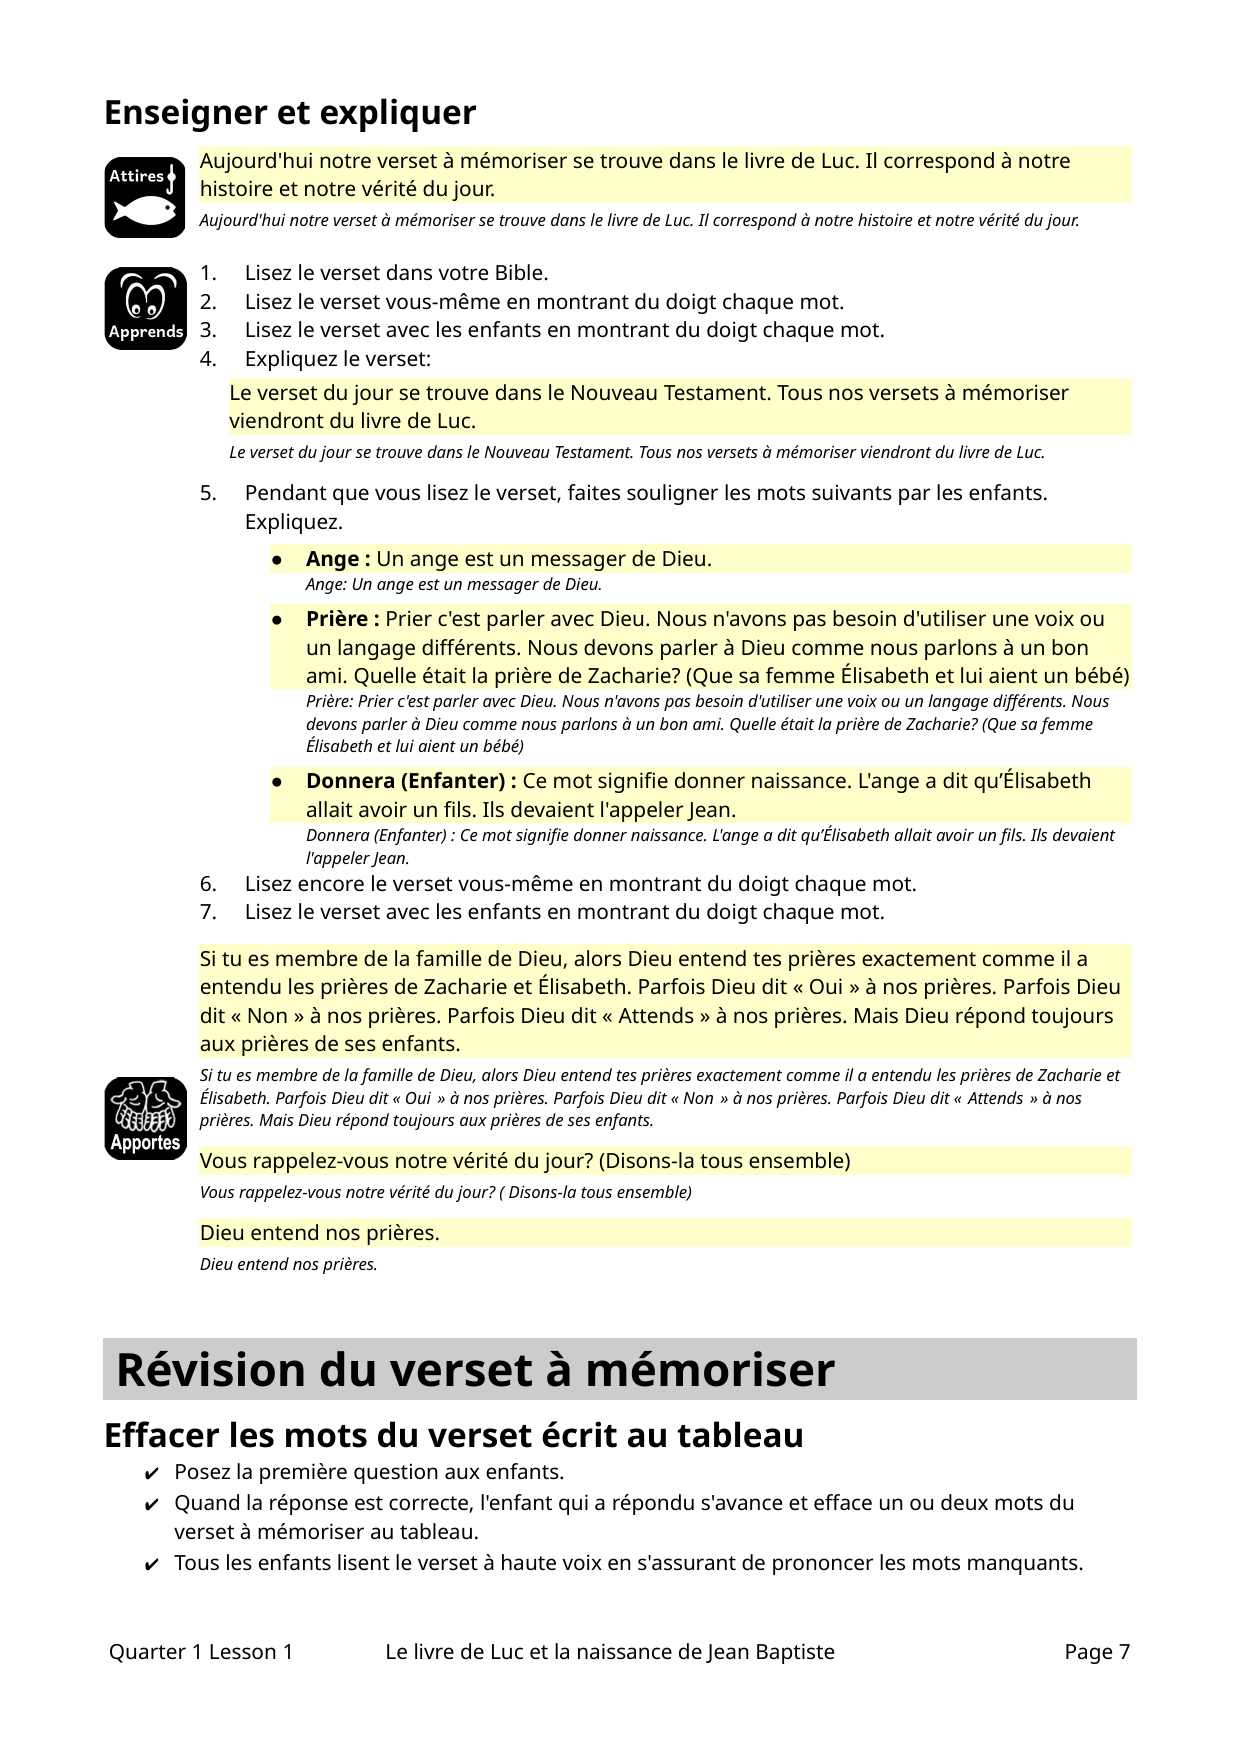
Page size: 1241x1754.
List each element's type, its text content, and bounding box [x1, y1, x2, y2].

table_header [105, 134, 193, 157]
picture [104, 267, 187, 350]
table_cell Si tu es membre de la famille de Dieu, alors Dieu entend tes prières exactement comme il a entendu les prières de Zacharie et Élisabeth. Parfois Dieu dit « Oui » à nos prières. Parfois Dieu dit « Non » à nos prières. Parfois Dieu dit « Attends » à nos prières. Mais Dieu répond toujours aux prières de ses enfants. Si tu es membre de la famille de Dieu, alors Dieu entend tes prières exactement comme il a entendu les prières de Zacharie et Élisabeth. Parfois Dieu dit « Oui » à nos prières. Parfois Dieu dit « Non » à nos prières. Parfois Dieu dit « Attends » à nos prières. Mais Dieu répond toujours aux prières de ses enfants. Vous rappelez-vous notre vérité du jour? (Disons-la tous ensemble) Vous rappelez-vous notre vérité du jour? ( Disons-la tous ensemble) Dieu entend nos prières. Dieu entend nos prières. [194, 932, 1138, 1296]
table_header Aujourd'hui notre verset à mémoriser se trouve dans le livre de Luc. Il correspond à notre histoire et notre vérité du jour. Aujourd'hui notre verset à mémoriser se trouve dans le livre de Luc. Il correspond à notre histoire et notre vérité du jour. [194, 134, 1138, 252]
picture [104, 1077, 187, 1160]
list Posez la première question aux enfants. [145, 1457, 1137, 1486]
list Quand la réponse est correcte, l'enfant qui a répondu s'avance et efface un ou deux mots du verset à mémoriser au tableau. [145, 1488, 1137, 1545]
table_header [105, 238, 193, 252]
text Enseigner et expliquer [103, 88, 1137, 134]
list Tous les enfants lisent le verset à haute voix en s'assurant de prononcer les mots manquants. [145, 1548, 1137, 1577]
subtitle Révision du verset à mémoriser [103, 1338, 1137, 1400]
table_cell [105, 350, 193, 932]
picture [104, 157, 186, 238]
table_cell Lisez le verset dans votre Bible. Lisez le verset vous-même en montrant du doigt chaque mot. Lisez le verset avec les enfants en montrant du doigt chaque mot. Expliquez le verset: Le verset du jour se trouve dans le Nouveau Testament. Tous nos versets à mémoriser viendront du livre de Luc. Le verset du jour se trouve dans le Nouveau Testament. Tous nos versets à mémoriser viendront du livre de Luc. Pendant que vous lisez le verset, faites souligner les mots suivants par les enfants. Expliquez. Ange : Un ange est un messager de Dieu. Ange: Un ange est un messager de Dieu. Prière : Prier c'est parler avec Dieu. Nous n'avons pas besoin d'utiliser une voix ou un langage différents. Nous devons parler à Dieu comme nous parlons à un bon ami. Quelle était la prière de Zacharie? (Que sa femme Élisabeth et lui aient un bébé) Prière: Prier c'est parler avec Dieu. Nous n'avons pas besoin d'utiliser une voix ou un langage différents. Nous devons parler à Dieu comme nous parlons à un bon ami. Quelle était la prière de Zacharie? (Que sa femme Élisabeth et lui aient un bébé) Donnera (Enfanter) : Ce mot signifie donner naissance. L'ange a dit qu’Élisabeth allait avoir un fils. Ils devaient l'appeler Jean. Donnera (Enfanter) : Ce mot signifie donner naissance. L'ange a dit qu’Élisabeth allait avoir un fils. Ils devaient l'appeler Jean. Lisez encore le verset vous-même en montrant du doigt chaque mot. Lisez le verset avec les enfants en montrant du doigt chaque mot. [194, 252, 1138, 932]
table_cell [105, 932, 193, 1077]
text Effacer les mots du verset écrit au tableau [103, 1412, 1137, 1457]
table_cell [105, 1160, 193, 1296]
table_cell [105, 252, 193, 267]
